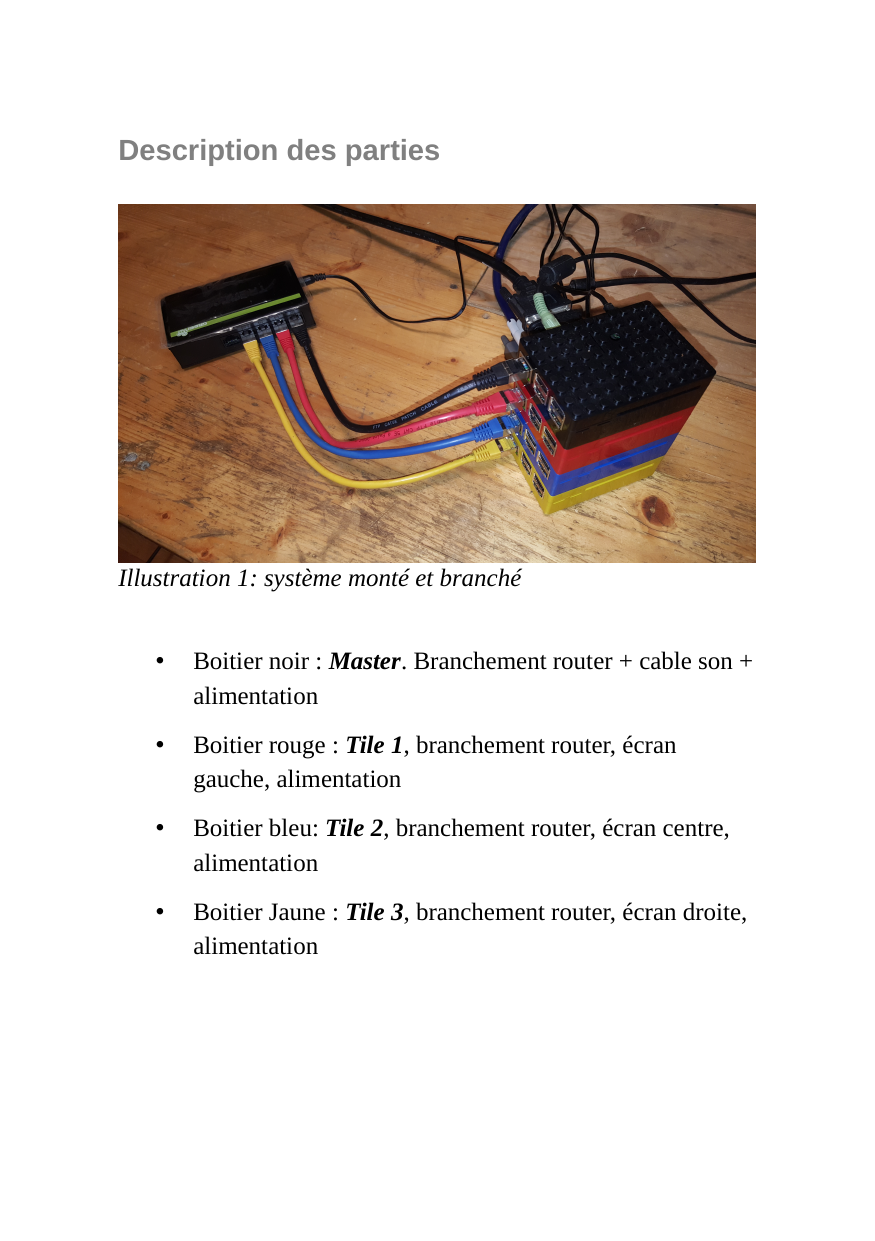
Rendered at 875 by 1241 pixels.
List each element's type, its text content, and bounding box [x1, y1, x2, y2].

text Illustration 1: système monté et branché [118, 563, 756, 592]
list Boitier Jaune : Tile 3, branchement router, écran droite, alimentation [156, 897, 756, 960]
list Boitier rouge : Tile 1, branchement router, écran gauche, alimentation [156, 730, 756, 793]
list Boitier bleu: Tile 2, branchement router, écran centre, alimentation [156, 813, 756, 877]
picture [118, 204, 756, 563]
list Boitier noir : Master. Branchement router + cable son + alimentation [156, 646, 756, 709]
subtitle Description des parties [118, 133, 756, 166]
